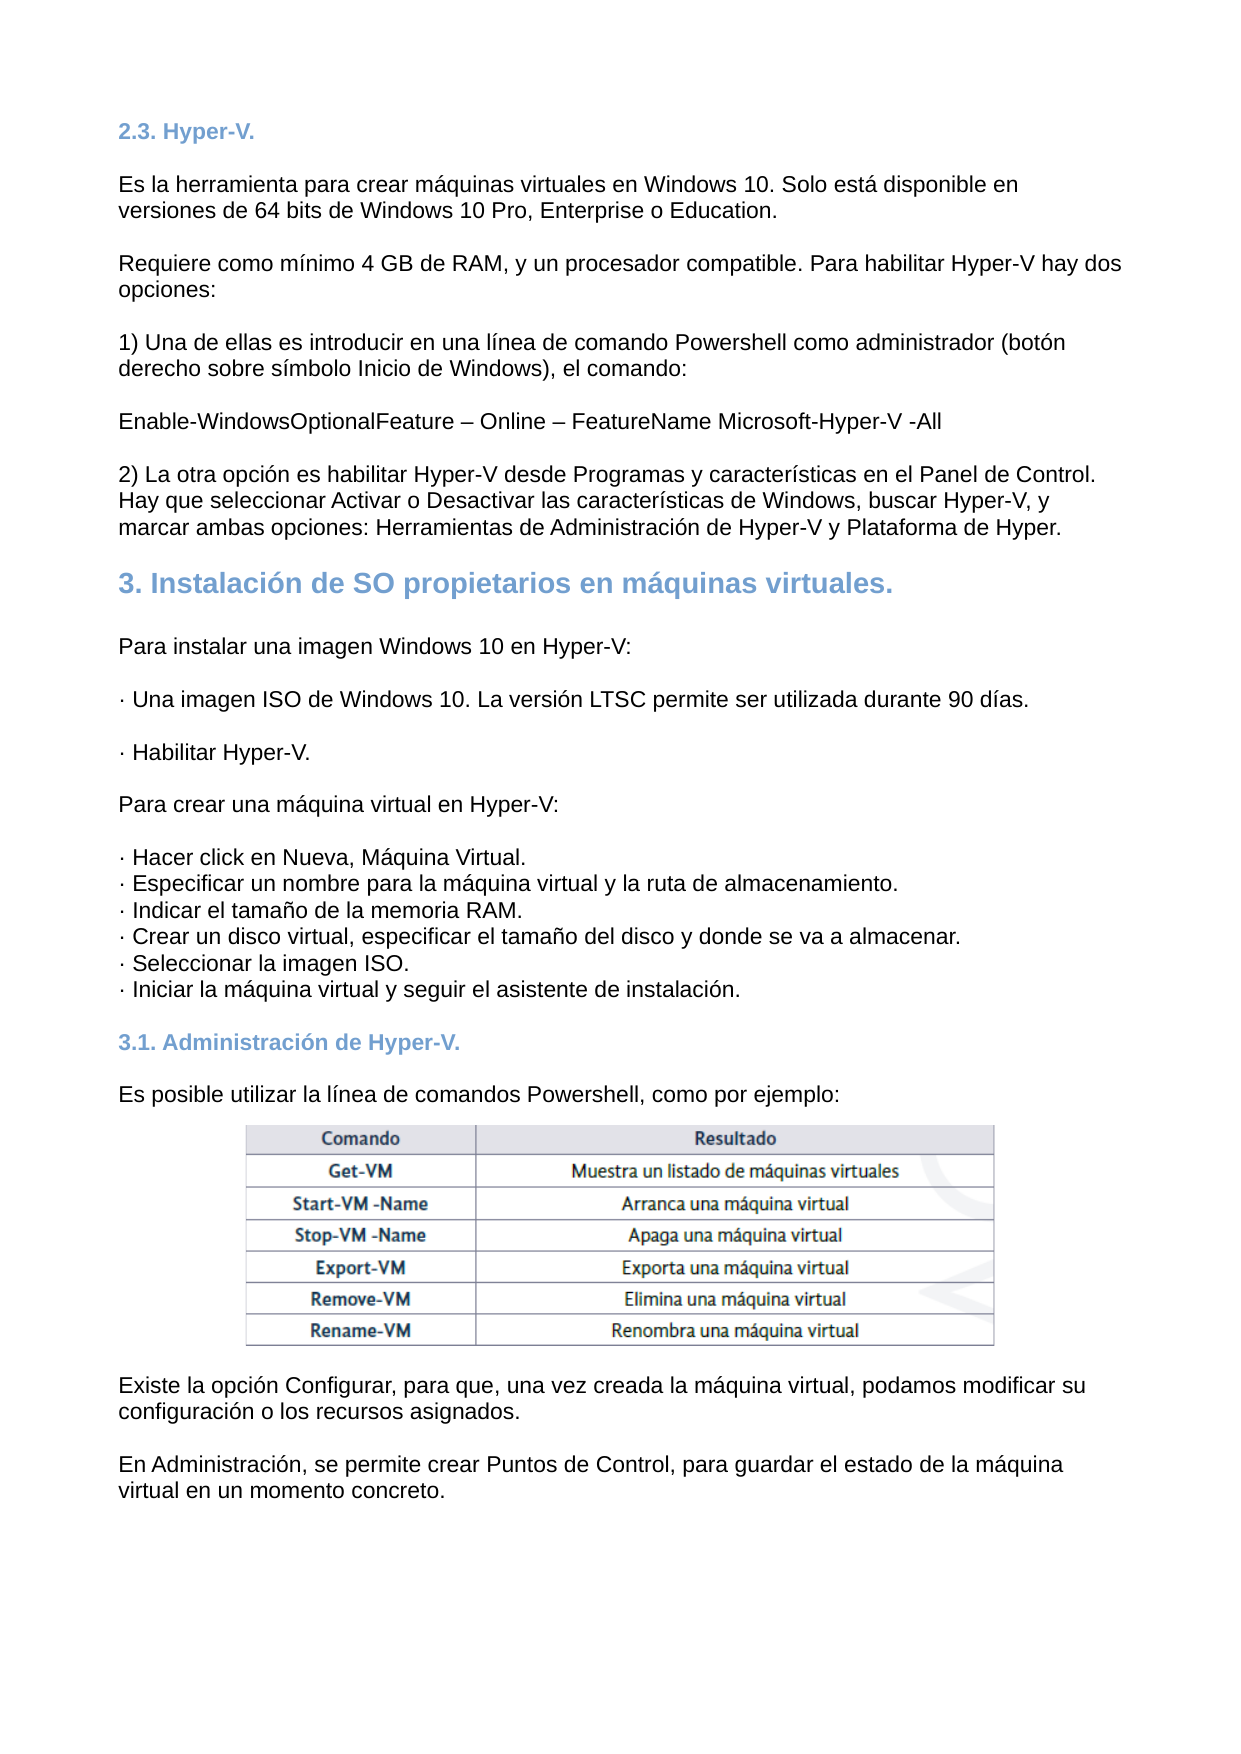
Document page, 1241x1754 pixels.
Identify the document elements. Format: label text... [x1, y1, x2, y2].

text Es la herramienta para crear máquinas virtuales en Windows 10. Solo está disponible en versiones de 64 bits de Windows 10 Pro, Enterprise o Education. [118, 171, 1122, 223]
text 1) Una de ellas es introducir en una línea de comando Powershell como administrador (botón derecho sobre símbolo Inicio de Windows), el comando: [118, 329, 1122, 382]
text · Una imagen ISO de Windows 10. La versión LTSC permite ser utilizada durante 90 días. [118, 686, 1122, 712]
text 3. Instalación de SO propietarios en máquinas virtuales. [118, 566, 1122, 600]
text En Administración, se permite crear Puntos de Control, para guardar el estado de la máquina virtual en un momento concreto. [118, 1451, 1122, 1503]
text 2.3. Hyper-V. [118, 118, 1122, 144]
text · Indicar el tamaño de la memoria RAM. [118, 897, 1122, 923]
text · Seleccionar la imagen ISO. [118, 949, 1122, 976]
text Requiere como mínimo 4 GB de RAM, y un procesador compatible. Para habilitar Hyper-V hay dos opciones: [118, 250, 1122, 303]
text · Iniciar la máquina virtual y seguir el asistente de instalación. [118, 976, 1122, 1002]
text 2) La otra opción es habilitar Hyper-V desde Programas y características en el Panel de Control. Hay que seleccionar Activar o Desactivar las características de Windows, buscar Hyper-V, y marcar ambas opciones: Herramientas de Administración de Hyper-V y Plataforma de Hyper. [118, 461, 1122, 540]
text 3.1. Administración de Hyper-V. [118, 1028, 1122, 1055]
text · Hacer click en Nueva, Máquina Virtual. [118, 844, 1122, 870]
text · Habilitar Hyper-V. [118, 739, 1122, 765]
picture [245, 1125, 995, 1346]
text Para instalar una imagen Windows 10 en Hyper-V: [118, 633, 1122, 659]
text Es posible utilizar la línea de comandos Powershell, como por ejemplo: [118, 1081, 1122, 1108]
text Para crear una máquina virtual en Hyper-V: [118, 791, 1122, 818]
text · Especificar un nombre para la máquina virtual y la ruta de almacenamiento. [118, 870, 1122, 897]
text · Crear un disco virtual, especificar el tamaño del disco y donde se va a almacenar. [118, 923, 1122, 949]
text Existe la opción Configurar, para que, una vez creada la máquina virtual, podamos modificar su configuración o los recursos asignados. [118, 1372, 1122, 1424]
text Enable-WindowsOptionalFeature – Online – FeatureName Microsoft-Hyper-V -All [118, 408, 1122, 434]
